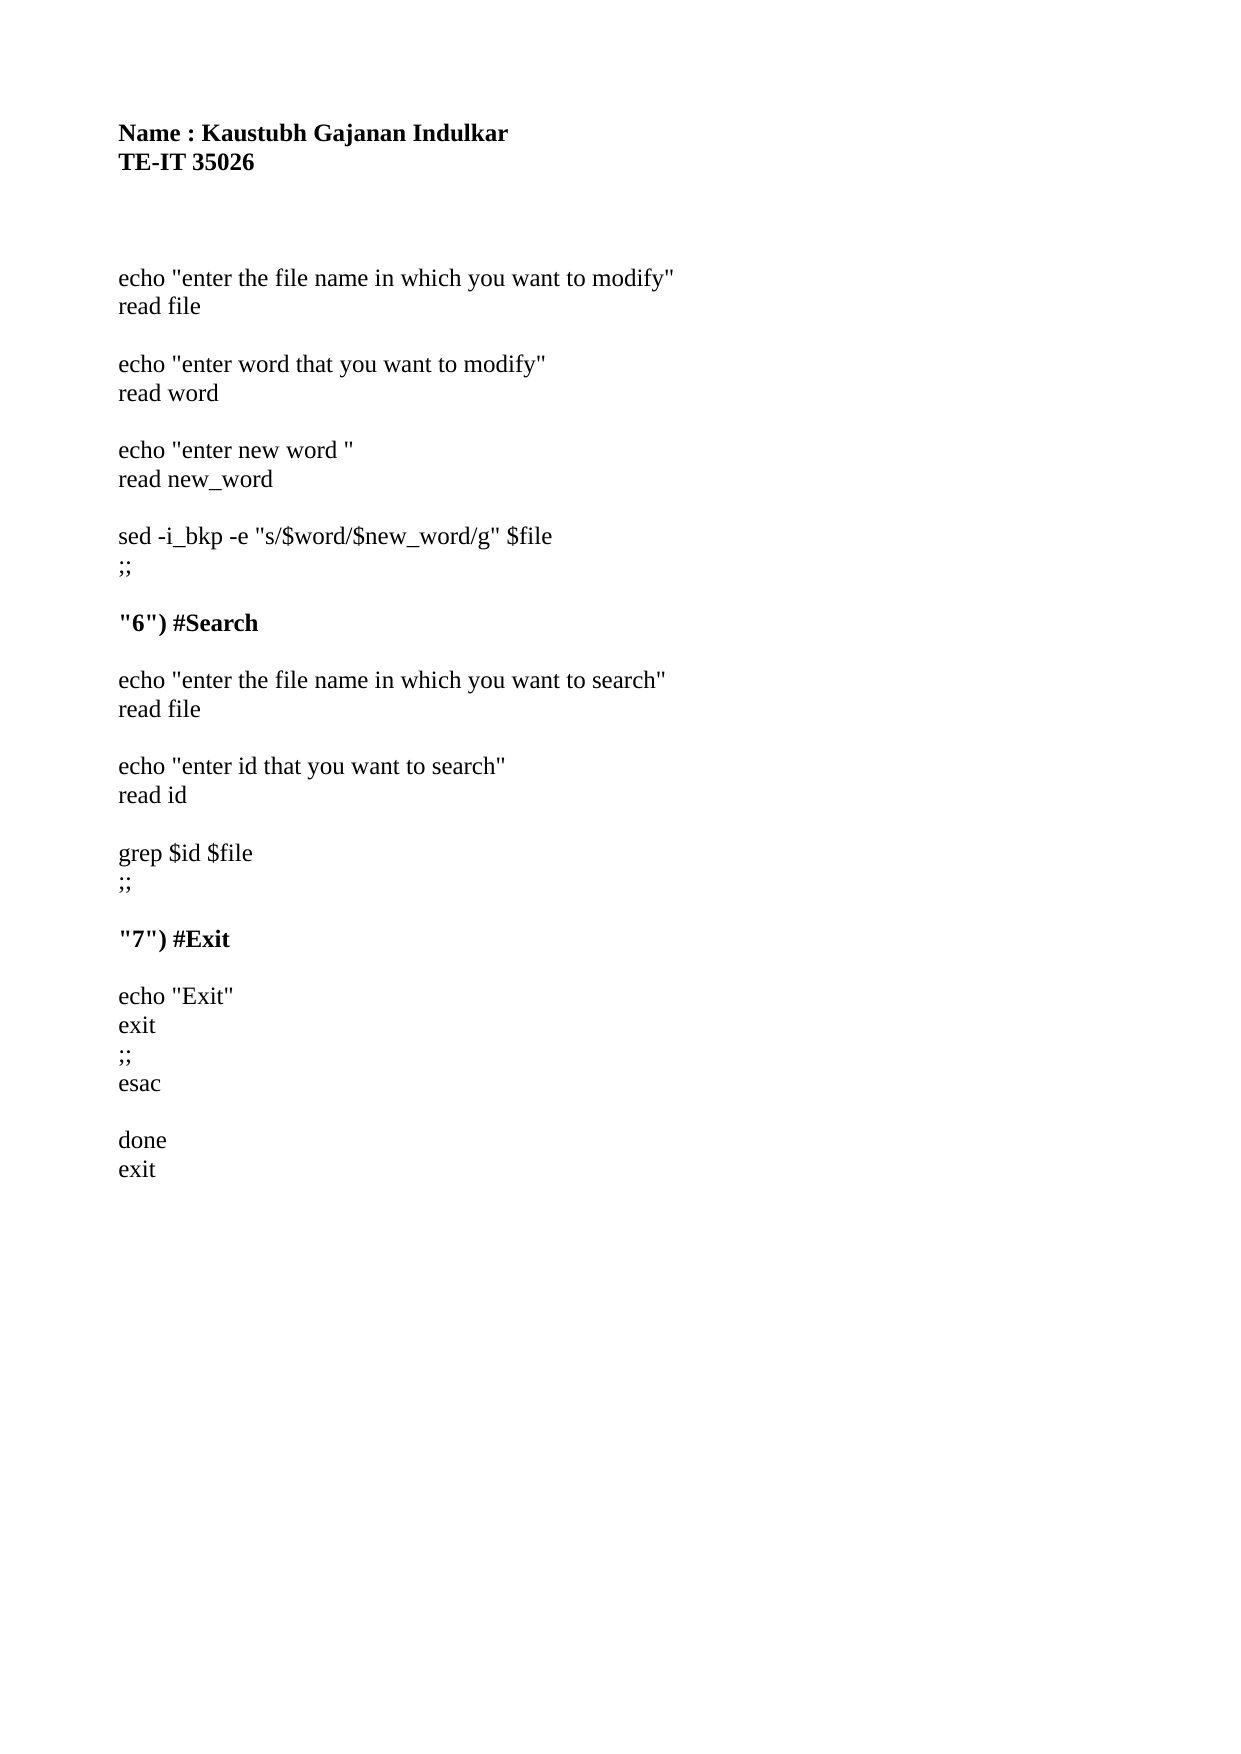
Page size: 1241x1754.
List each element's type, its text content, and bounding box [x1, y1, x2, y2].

text done [118, 1125, 1122, 1154]
text read file [118, 291, 1122, 320]
text ;; [118, 866, 1122, 895]
text esac [118, 1068, 1122, 1096]
text read word [118, 378, 1122, 406]
text read new_word [118, 464, 1122, 493]
text ;; [118, 1039, 1122, 1068]
text echo "enter id that you want to search" [118, 751, 1122, 780]
text echo "Exit" [118, 981, 1122, 1010]
text read file [118, 694, 1122, 723]
text read id [118, 780, 1122, 809]
text echo "enter new word " [118, 435, 1122, 464]
text sed -i_bkp -e "s/$word/$new_word/g" $file [118, 521, 1122, 550]
text exit [118, 1010, 1122, 1039]
text echo "enter the file name in which you want to search" [118, 665, 1122, 694]
text ;; [118, 550, 1122, 579]
text echo "enter the file name in which you want to modify" [118, 263, 1122, 291]
text grep $id $file [118, 838, 1122, 866]
text exit [118, 1154, 1122, 1183]
text echo "enter word that you want to modify" [118, 349, 1122, 378]
text "6") #Search [118, 608, 1122, 636]
text "7") #Exit [118, 924, 1122, 953]
